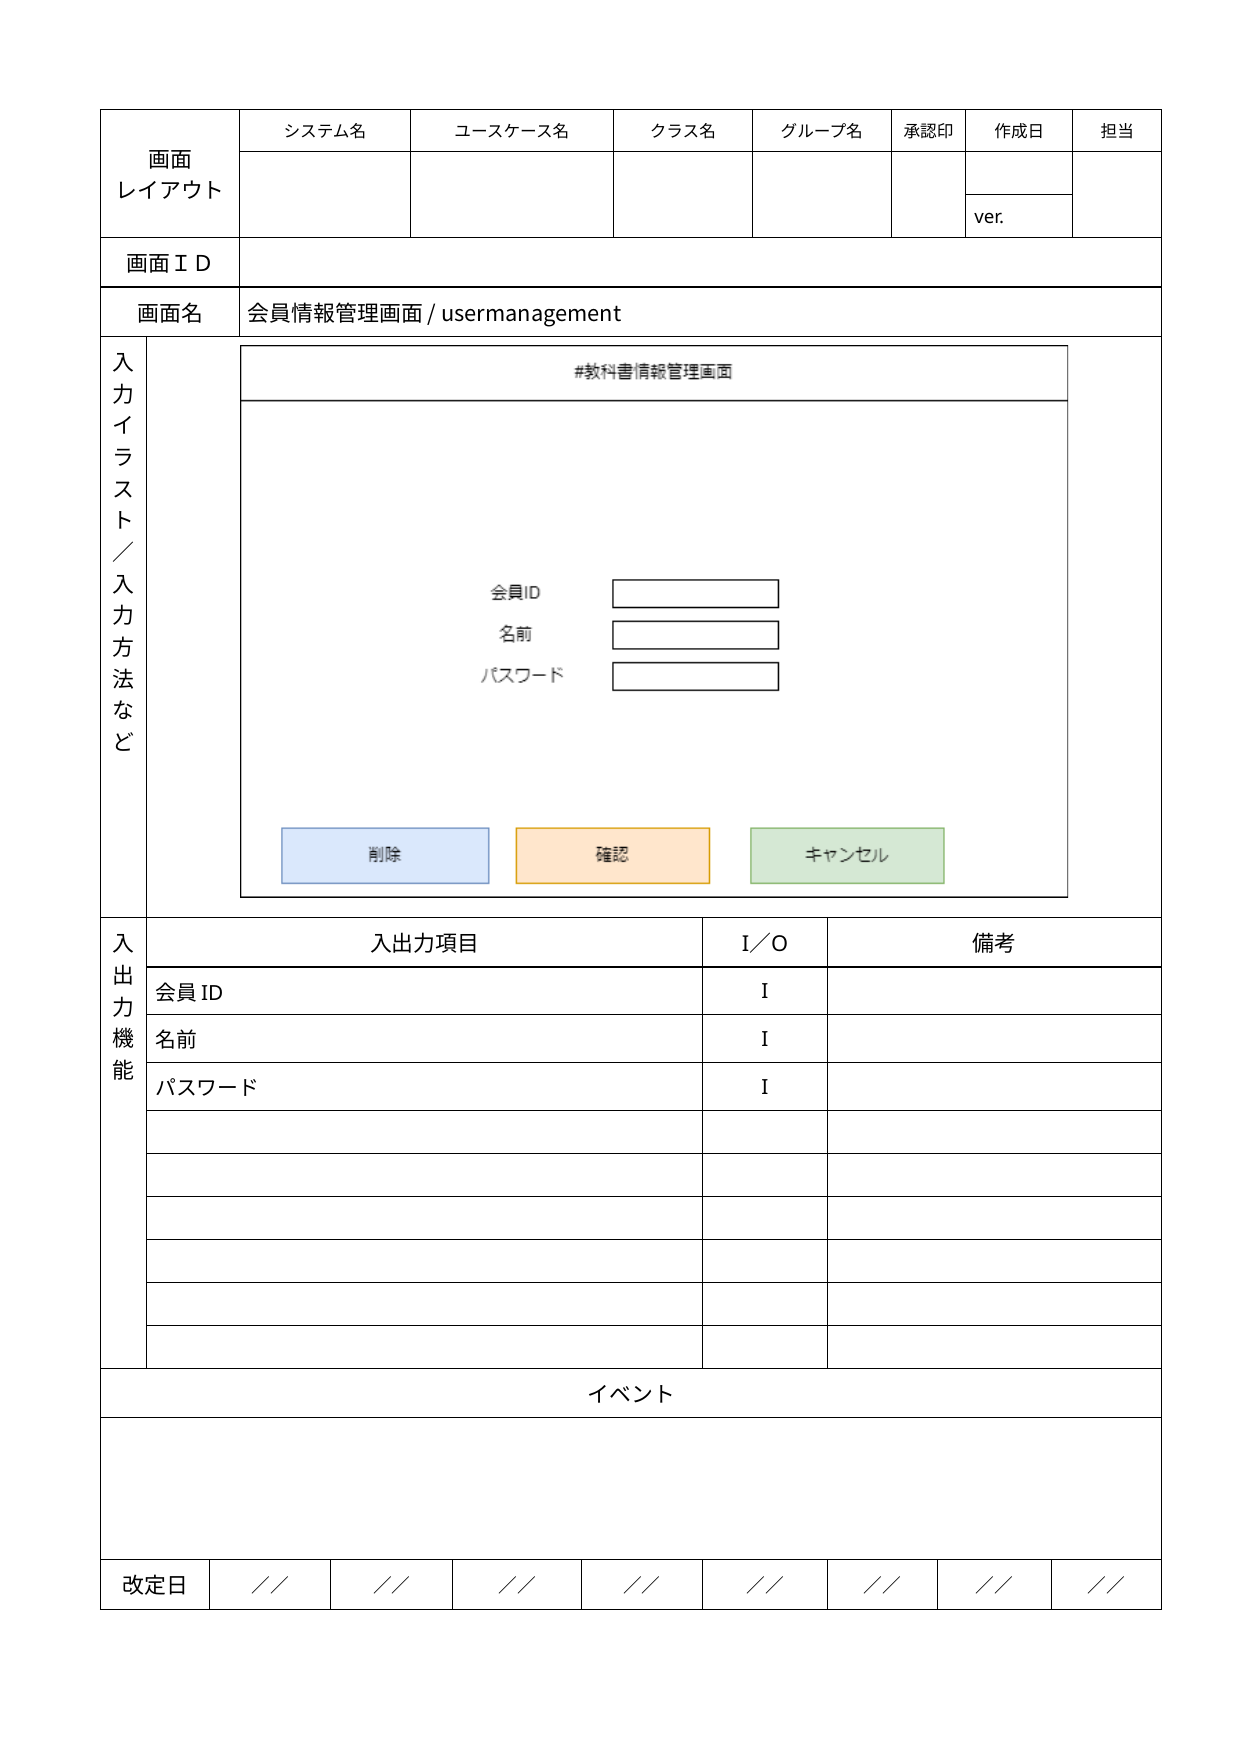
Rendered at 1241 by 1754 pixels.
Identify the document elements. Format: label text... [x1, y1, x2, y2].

table_cell [703, 1326, 827, 1368]
table_cell ／／ [938, 1560, 1051, 1608]
table_cell [828, 1240, 1161, 1282]
table_cell [147, 1197, 702, 1239]
table_cell [828, 1154, 1161, 1196]
table_cell [147, 337, 1161, 917]
table_cell ／／ [1052, 1560, 1161, 1608]
table_cell ／／ [703, 1560, 827, 1608]
table_cell 名前 [147, 1015, 702, 1062]
table_cell [147, 1240, 702, 1282]
table_cell [966, 152, 1072, 194]
table_cell 入力イラスト／入力方法など [101, 337, 146, 917]
table_cell [1073, 152, 1161, 237]
table_cell 入出力機能 [101, 918, 146, 1368]
table_header 作成日 [966, 110, 1072, 151]
table_cell [411, 152, 613, 237]
table_cell [753, 152, 891, 237]
table_cell イベント [101, 1369, 1161, 1417]
table_cell [828, 1063, 1161, 1110]
table_header 担当 [1073, 110, 1161, 151]
table_cell [828, 1283, 1161, 1325]
table_cell [703, 1283, 827, 1325]
table_header ユースケース名 [411, 110, 613, 151]
table_cell [828, 1015, 1161, 1062]
table_cell ／／ [331, 1560, 452, 1608]
table_cell 改定日 [101, 1560, 209, 1608]
table_cell [703, 1111, 827, 1153]
table_cell I [703, 968, 827, 1014]
table_cell I／O [703, 918, 827, 966]
table_cell [828, 1111, 1161, 1153]
table_header 承認印 [892, 110, 965, 151]
table_cell [892, 152, 965, 237]
table_cell [147, 1111, 702, 1153]
table_cell I [703, 1063, 827, 1110]
table_cell [828, 968, 1161, 1014]
table_cell [147, 1326, 702, 1368]
table_cell [703, 1197, 827, 1239]
table_cell ／／ [582, 1560, 702, 1608]
table_cell 会員情報管理画面 / usermanagement [240, 288, 1161, 336]
table_cell [240, 152, 410, 237]
table_cell ver. [966, 195, 1072, 237]
table_cell [703, 1240, 827, 1282]
table_cell [240, 238, 1161, 286]
table_cell [147, 1154, 702, 1196]
table_cell 入出力項目 [147, 918, 702, 966]
table_cell 備考 [828, 918, 1161, 966]
table_cell 画面ＩＤ [101, 238, 239, 286]
table_cell ／／ [210, 1560, 330, 1608]
table_cell [614, 152, 752, 237]
table_cell ／／ [828, 1560, 937, 1608]
table_header グループ名 [753, 110, 891, 151]
table_cell [828, 1197, 1161, 1239]
table_cell 画面名 [101, 288, 239, 336]
table_cell [828, 1326, 1161, 1368]
table_cell I [703, 1015, 827, 1062]
table_cell ／／ [453, 1560, 581, 1608]
picture [240, 345, 1069, 898]
table_cell パスワード [147, 1063, 702, 1110]
table_cell 会員ID [147, 968, 702, 1014]
table_cell [703, 1154, 827, 1196]
table_header クラス名 [614, 110, 752, 151]
table_header システム名 [240, 110, 410, 151]
table_cell [147, 1283, 702, 1325]
table_cell [101, 1418, 1161, 1559]
table_header 画面 レイアウト [101, 110, 239, 237]
